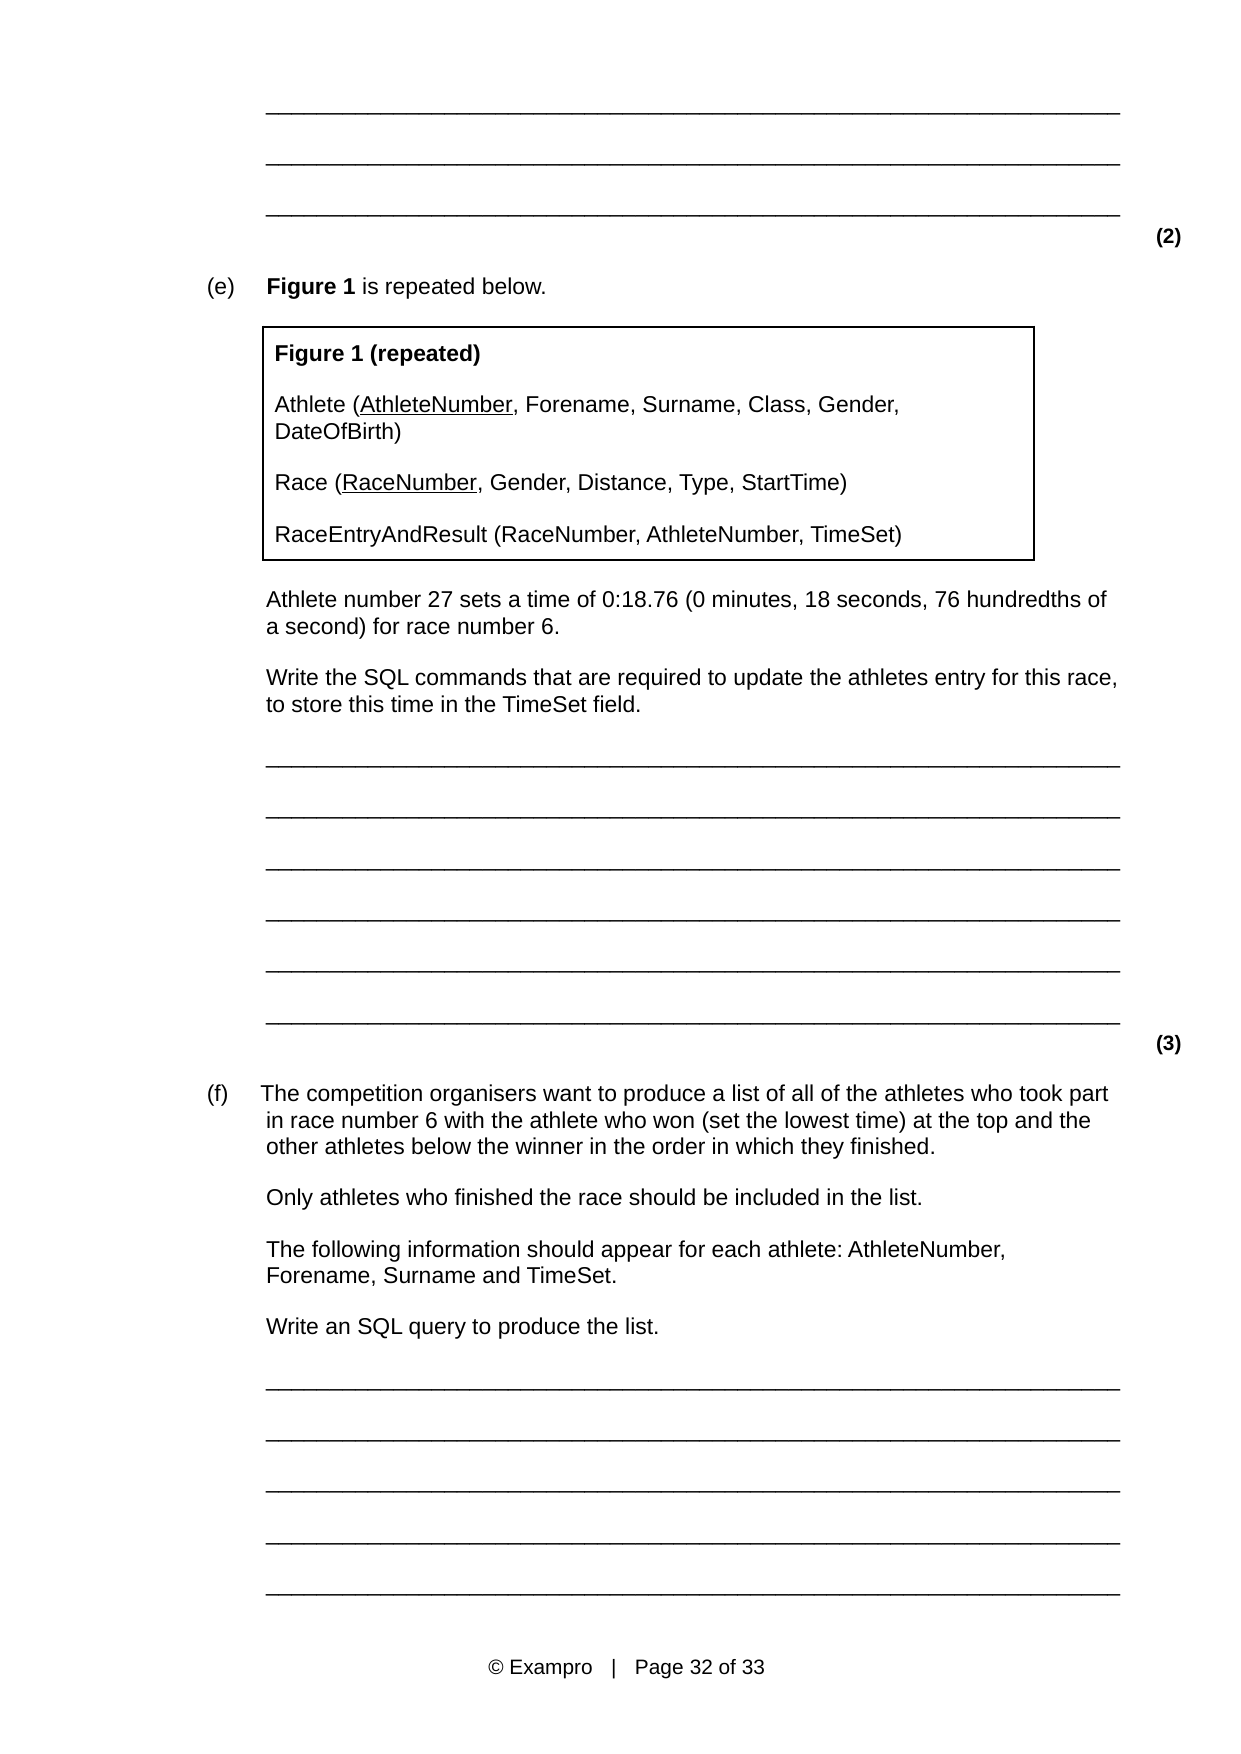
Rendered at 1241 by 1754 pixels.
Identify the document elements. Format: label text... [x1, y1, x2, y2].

text Only athletes who finished the race should be included in the list. [266, 1184, 1122, 1211]
table_header Figure 1 (repeated) [264, 328, 1033, 379]
text ___________________________________________________________________ [266, 88, 1122, 115]
text ___________________________________________________________________ [266, 1365, 1122, 1391]
text ___________________________________________________________________ [266, 1570, 1122, 1596]
text (e) Figure 1 is repeated below. [207, 273, 1122, 299]
text (2) [148, 224, 1181, 248]
text ___________________________________________________________________ [266, 947, 1122, 974]
table_cell Athlete (AthleteNumber, Forename, Surname, Class, Gender, DateOfBirth) [264, 379, 1033, 457]
text ___________________________________________________________________ [266, 1467, 1122, 1494]
text Write an SQL query to produce the list. [266, 1313, 1122, 1340]
text ___________________________________________________________________ [266, 844, 1122, 871]
text ___________________________________________________________________ [266, 191, 1122, 218]
table_cell Race (RaceNumber, Gender, Distance, Type, StartTime) [264, 457, 1033, 508]
text Athlete number 27 sets a time of 0:18.76 (0 minutes, 18 seconds, 76 hundredths of a second) for race number 6. [266, 586, 1122, 639]
text Write the SQL commands that are required to update the athletes entry for this race, to store this time in the TimeSet field. [266, 664, 1122, 717]
text ___________________________________________________________________ [266, 1416, 1122, 1442]
text ___________________________________________________________________ [266, 896, 1122, 922]
text ___________________________________________________________________ [266, 1519, 1122, 1545]
text ___________________________________________________________________ [266, 999, 1122, 1025]
text ___________________________________________________________________ [266, 742, 1122, 768]
text ___________________________________________________________________ [266, 140, 1122, 166]
text The following information should appear for each athlete: AthleteNumber, Forename, Surname and TimeSet. [266, 1236, 1122, 1288]
text (3) [148, 1031, 1181, 1055]
table_cell RaceEntryAndResult (RaceNumber, AthleteNumber, TimeSet) [264, 508, 1033, 559]
text ___________________________________________________________________ [266, 793, 1122, 819]
text (f) The competition organisers want to produce a list of all of the athletes who took part in race number 6 with the athlete who won (set the lowest time) at the top and the other athletes below the winner in the order in which they finished. [207, 1080, 1122, 1159]
